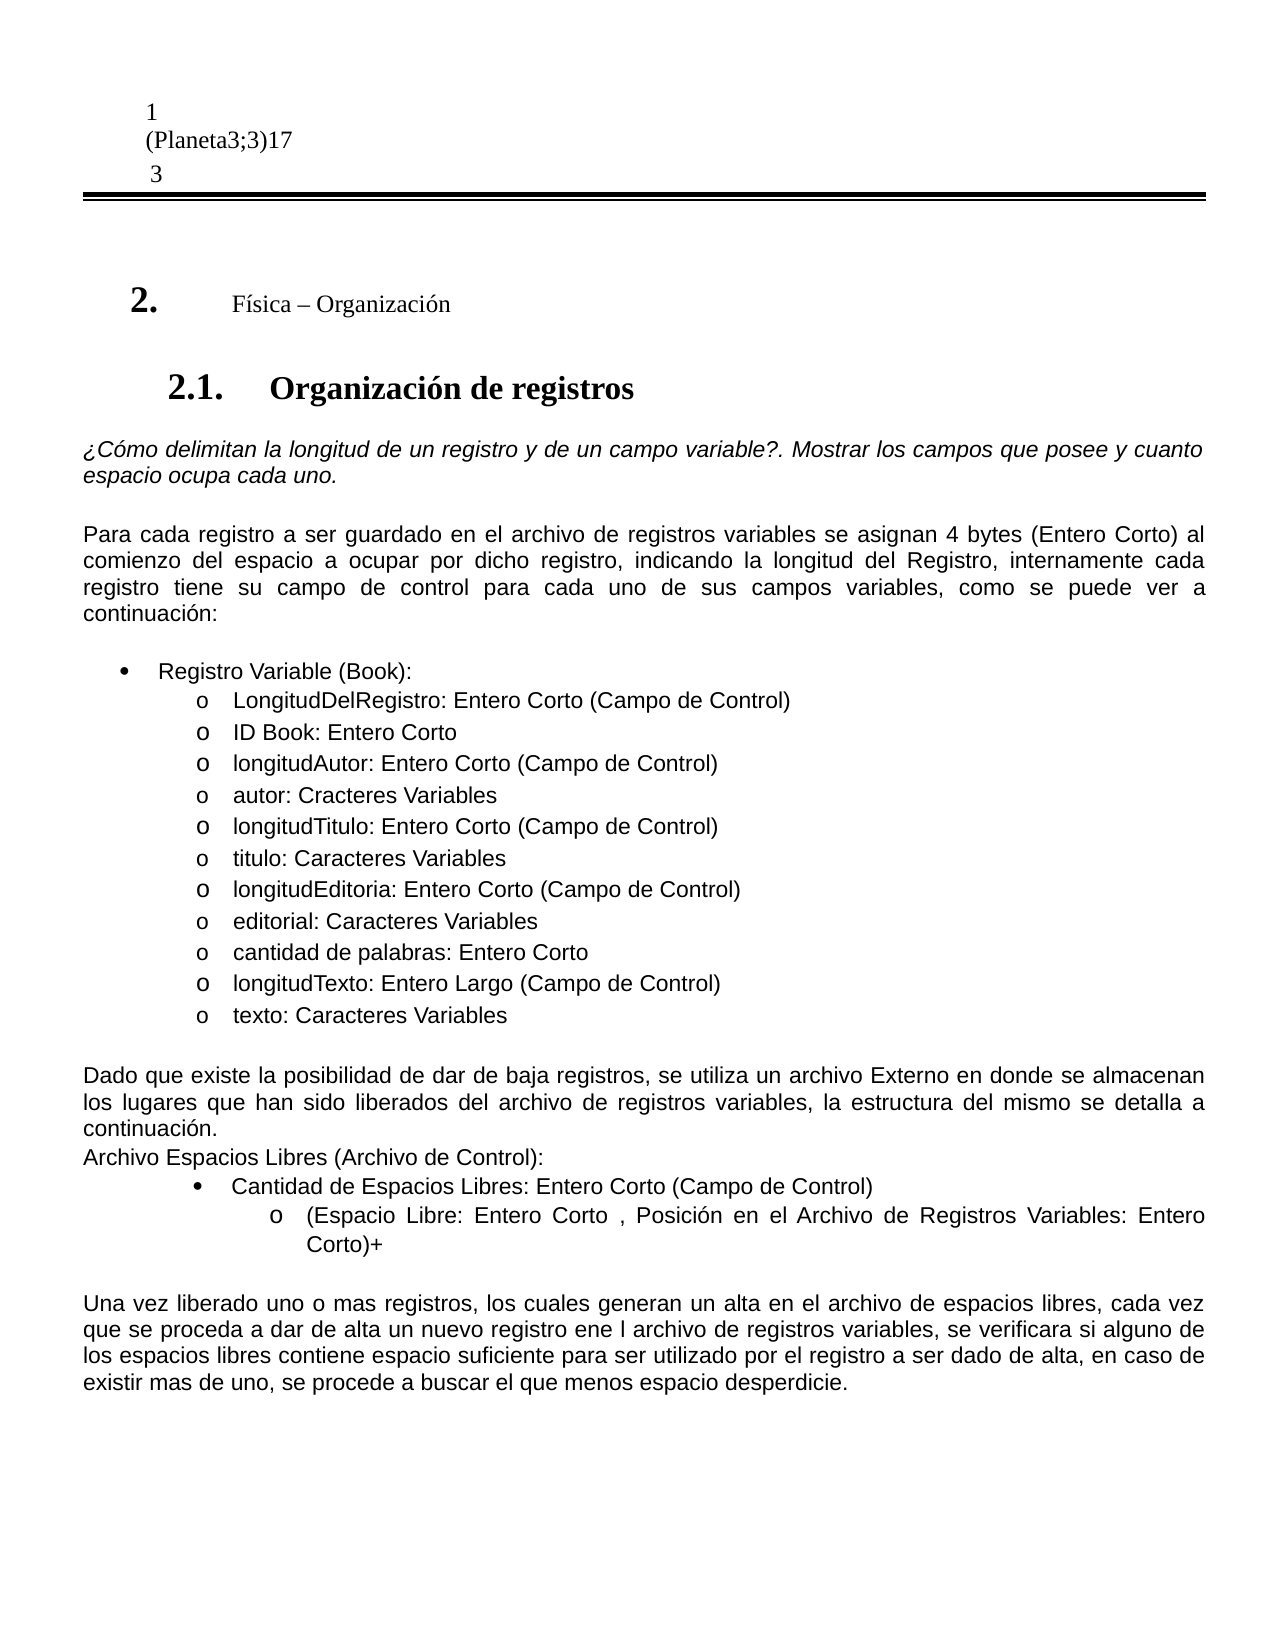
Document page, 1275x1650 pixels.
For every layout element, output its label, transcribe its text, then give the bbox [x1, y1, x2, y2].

list editorial: Caracteres Variables [195, 908, 1206, 936]
list LongitudDelRegistro: Entero Corto (Campo de Control) [195, 687, 1206, 716]
list texto: Caracteres Variables [195, 1002, 1206, 1030]
list ID Book: Entero Corto [195, 718, 1206, 747]
text (Planeta3;3)17 [83, 126, 1206, 154]
list autor: Cracteres Variables [195, 782, 1206, 810]
list Organización de registros [158, 364, 1206, 407]
list longitudAutor: Entero Corto (Campo de Control) [195, 750, 1206, 779]
text Archivo Espacios Libres (Archivo de Control): [83, 1144, 1206, 1170]
list Física – Organización [120, 278, 1206, 321]
text Una vez liberado uno o mas registros, los cuales generan un alta en el archivo de espacios libres, cada vez que se proceda a dar de alta un nuevo registro ene l archivo de registros variables, se verificara si alguno de los espacios libres contiene espacio suficiente para ser utilizado por el registro a ser dado de alta, en caso de existir mas de uno, se procede a buscar el que menos espacio desperdicie. [83, 1290, 1206, 1395]
text Dado que existe la posibilidad de dar de baja registros, se utiliza un archivo Externo en donde se almacenan los lugares que han sido liberados del archivo de registros variables, la estructura del mismo se detalla a continuación. [83, 1062, 1206, 1141]
list longitudTexto: Entero Largo (Campo de Control) [195, 970, 1206, 999]
list Registro Variable (Book): [120, 658, 1206, 684]
list titulo: Caracteres Variables [195, 845, 1206, 873]
text 3 [83, 154, 1206, 192]
list Cantidad de Espacios Libres: Entero Corto (Campo de Control) [194, 1173, 1206, 1199]
text ¿Cómo delimitan la longitud de un registro y de un campo variable?. Mostrar los campos que posee y cuanto espacio ocupa cada uno. [83, 436, 1206, 489]
list longitudTitulo: Entero Corto (Campo de Control) [195, 813, 1206, 842]
list cantidad de palabras: Entero Corto [195, 939, 1206, 967]
text Para cada registro a ser guardado en el archivo de registros variables se asignan 4 bytes (Entero Corto) al comienzo del espacio a ocupar por dicho registro, indicando la longitud del Registro, internamente cada registro tiene su campo de control para cada uno de sus campos variables, como se puede ver a continuación: [83, 521, 1206, 626]
list longitudEditoria: Entero Corto (Campo de Control) [195, 876, 1206, 905]
list (Espacio Libre: Entero Corto , Posición en el Archivo de Registros Variables: Entero Corto)+ [269, 1202, 1206, 1258]
text 1 [83, 97, 1206, 126]
